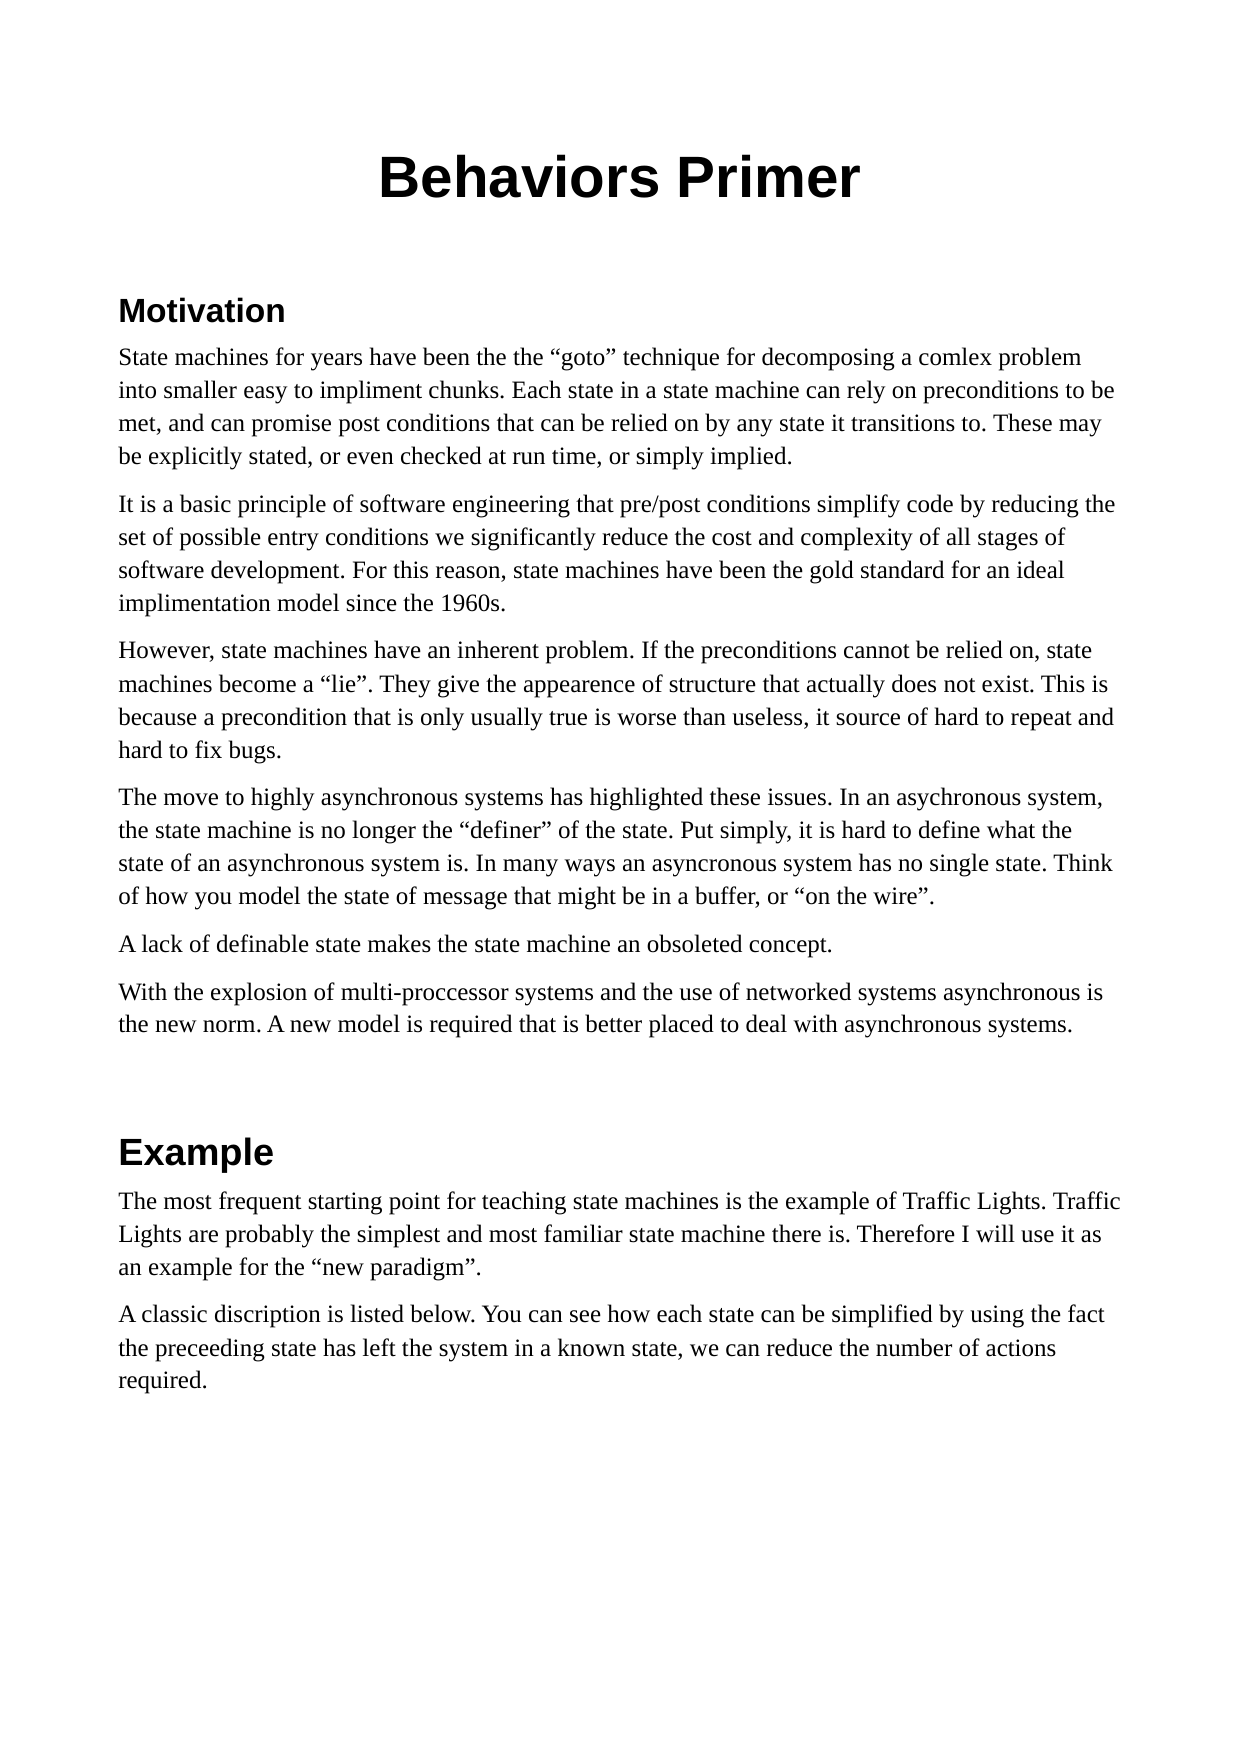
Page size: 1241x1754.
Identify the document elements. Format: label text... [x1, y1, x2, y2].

title Behaviors Primer [118, 143, 1122, 210]
text The most frequent starting point for teaching state machines is the example of Traffic Lights. Traffic Lights are probably the simplest and most familiar state machine there is. Therefore I will use it as an example for the “new paradigm”. [118, 1186, 1122, 1281]
subtitle Example [118, 1130, 1122, 1173]
text The move to highly asynchronous systems has highlighted these issues. In an asychronous system, the state machine is no longer the “definer” of the state. Put simply, it is hard to define what the state of an asynchronous system is. In many ways an asyncronous system has no single state. Think of how you model the state of message that might be in a buffer, or “on the wire”. [118, 782, 1122, 910]
subtitle Motivation [118, 291, 1122, 330]
text It is a basic principle of software engineering that pre/post conditions simplify code by reducing the set of possible entry conditions we significantly reduce the cost and complexity of all stages of software development. For this reason, state machines have been the gold standard for an ideal implimentation model since the 1960s. [118, 489, 1122, 617]
text However, state machines have an inherent problem. If the preconditions cannot be relied on, state machines become a “lie”. They give the appearence of structure that actually does not exist. This is because a precondition that is only usually true is worse than useless, it source of hard to repeat and hard to fix bugs. [118, 636, 1122, 763]
text State machines for years have been the the “goto” technique for decomposing a comlex problem into smaller easy to impliment chunks. Each state in a state machine can rely on preconditions to be met, and can promise post conditions that can be relied on by any state it transitions to. These may be explicitly stated, or even checked at run time, or simply implied. [118, 342, 1122, 470]
text A lack of definable state makes the state machine an obsoleted concept. [118, 929, 1122, 958]
text A classic discription is listed below. You can see how each state can be simplified by using the fact the preceeding state has left the system in a known state, we can reduce the number of actions required. [118, 1299, 1122, 1394]
text With the explosion of multi-proccessor systems and the use of networked systems asynchronous is the new norm. A new model is required that is better placed to deal with asynchronous systems. [118, 977, 1122, 1038]
